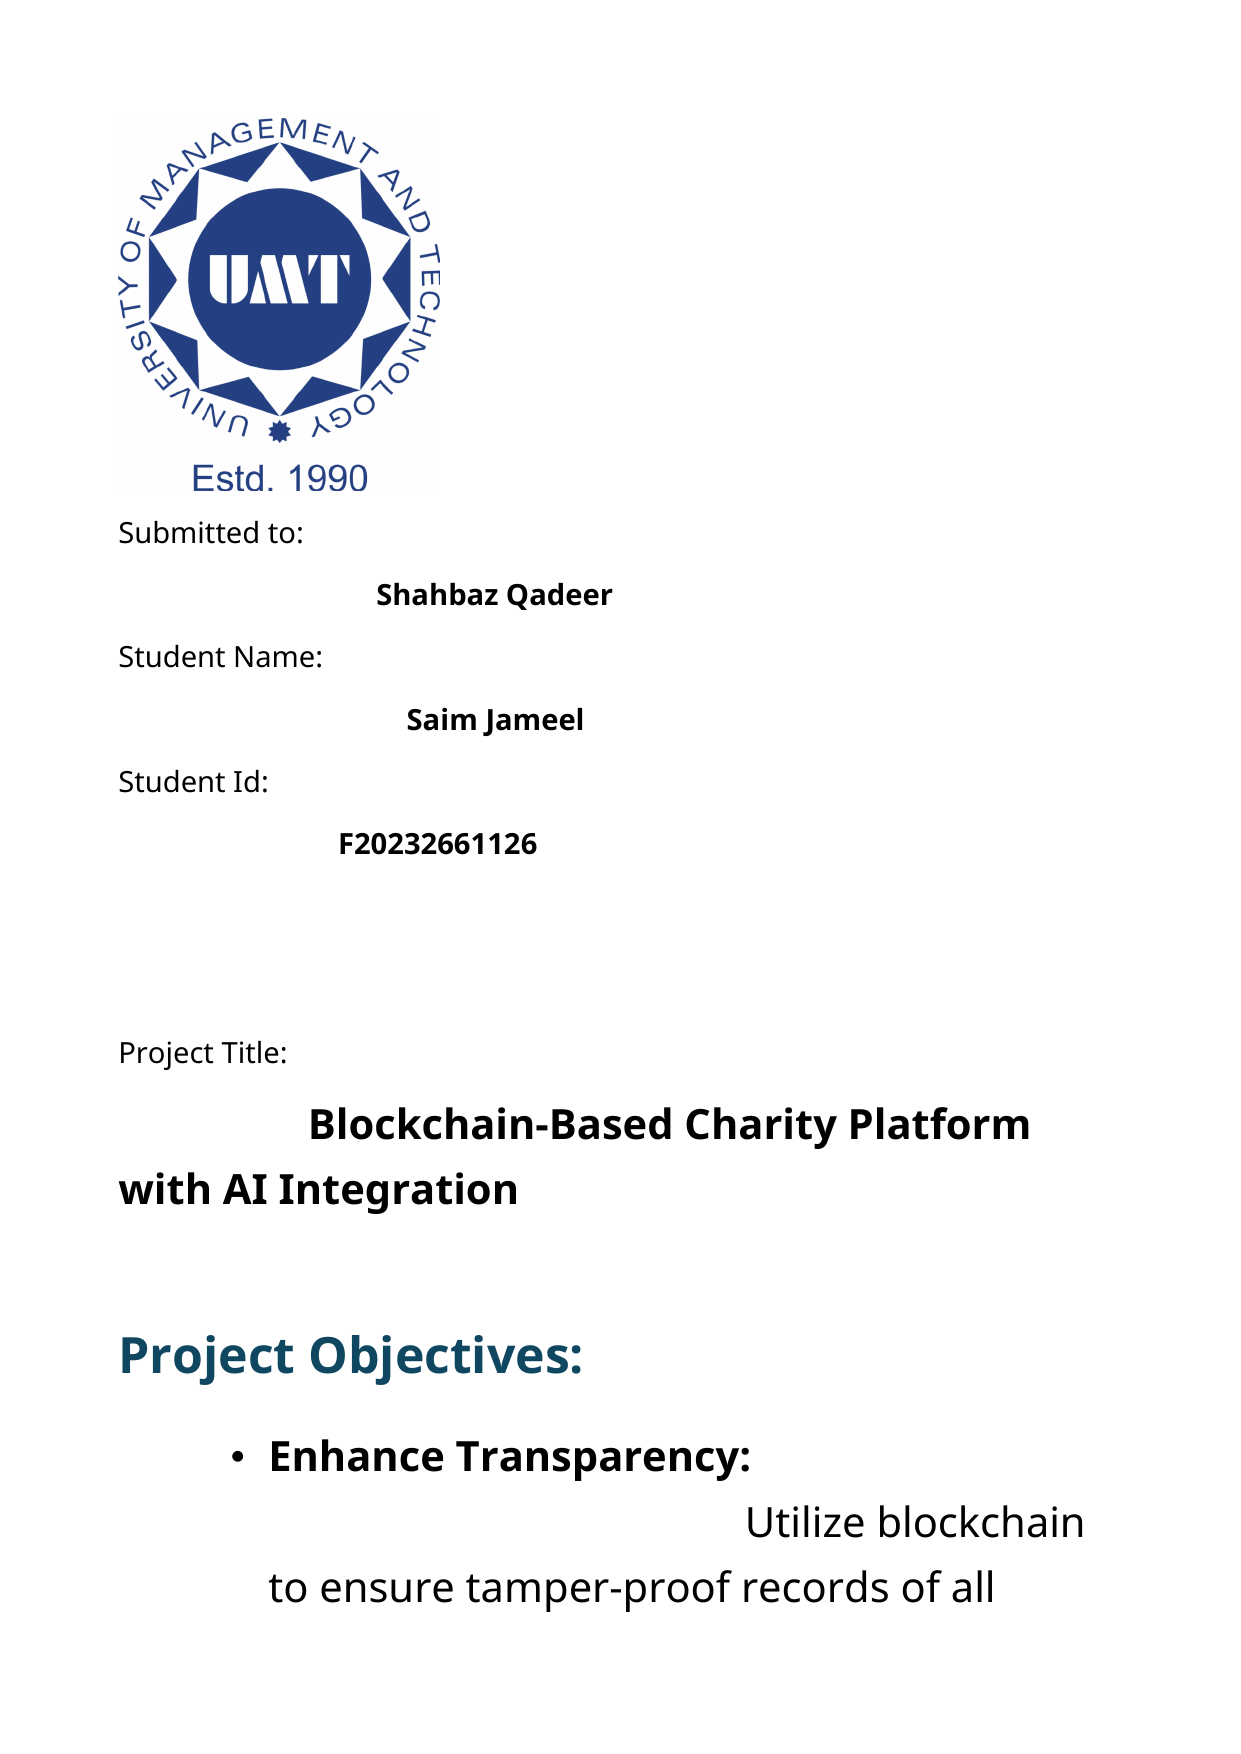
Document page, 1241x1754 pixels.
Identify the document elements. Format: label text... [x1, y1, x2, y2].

text Utilize blockchain to ensure tamper-proof records of all [268, 1492, 1122, 1614]
text Student Name: [118, 636, 1122, 676]
text Shahbaz Qadeer [118, 574, 1122, 614]
text Submitted to: [118, 512, 1122, 552]
list Enhance Transparency: [231, 1427, 1122, 1484]
text Student Id: [118, 761, 1122, 801]
text Blockchain-Based Charity Platform with AI Integration [118, 1094, 1122, 1216]
text Project Title: [118, 1032, 1122, 1072]
text Project Objectives: [118, 1320, 1122, 1388]
text F20232661126 [118, 823, 1122, 863]
text Saim Jameel [118, 699, 1122, 738]
